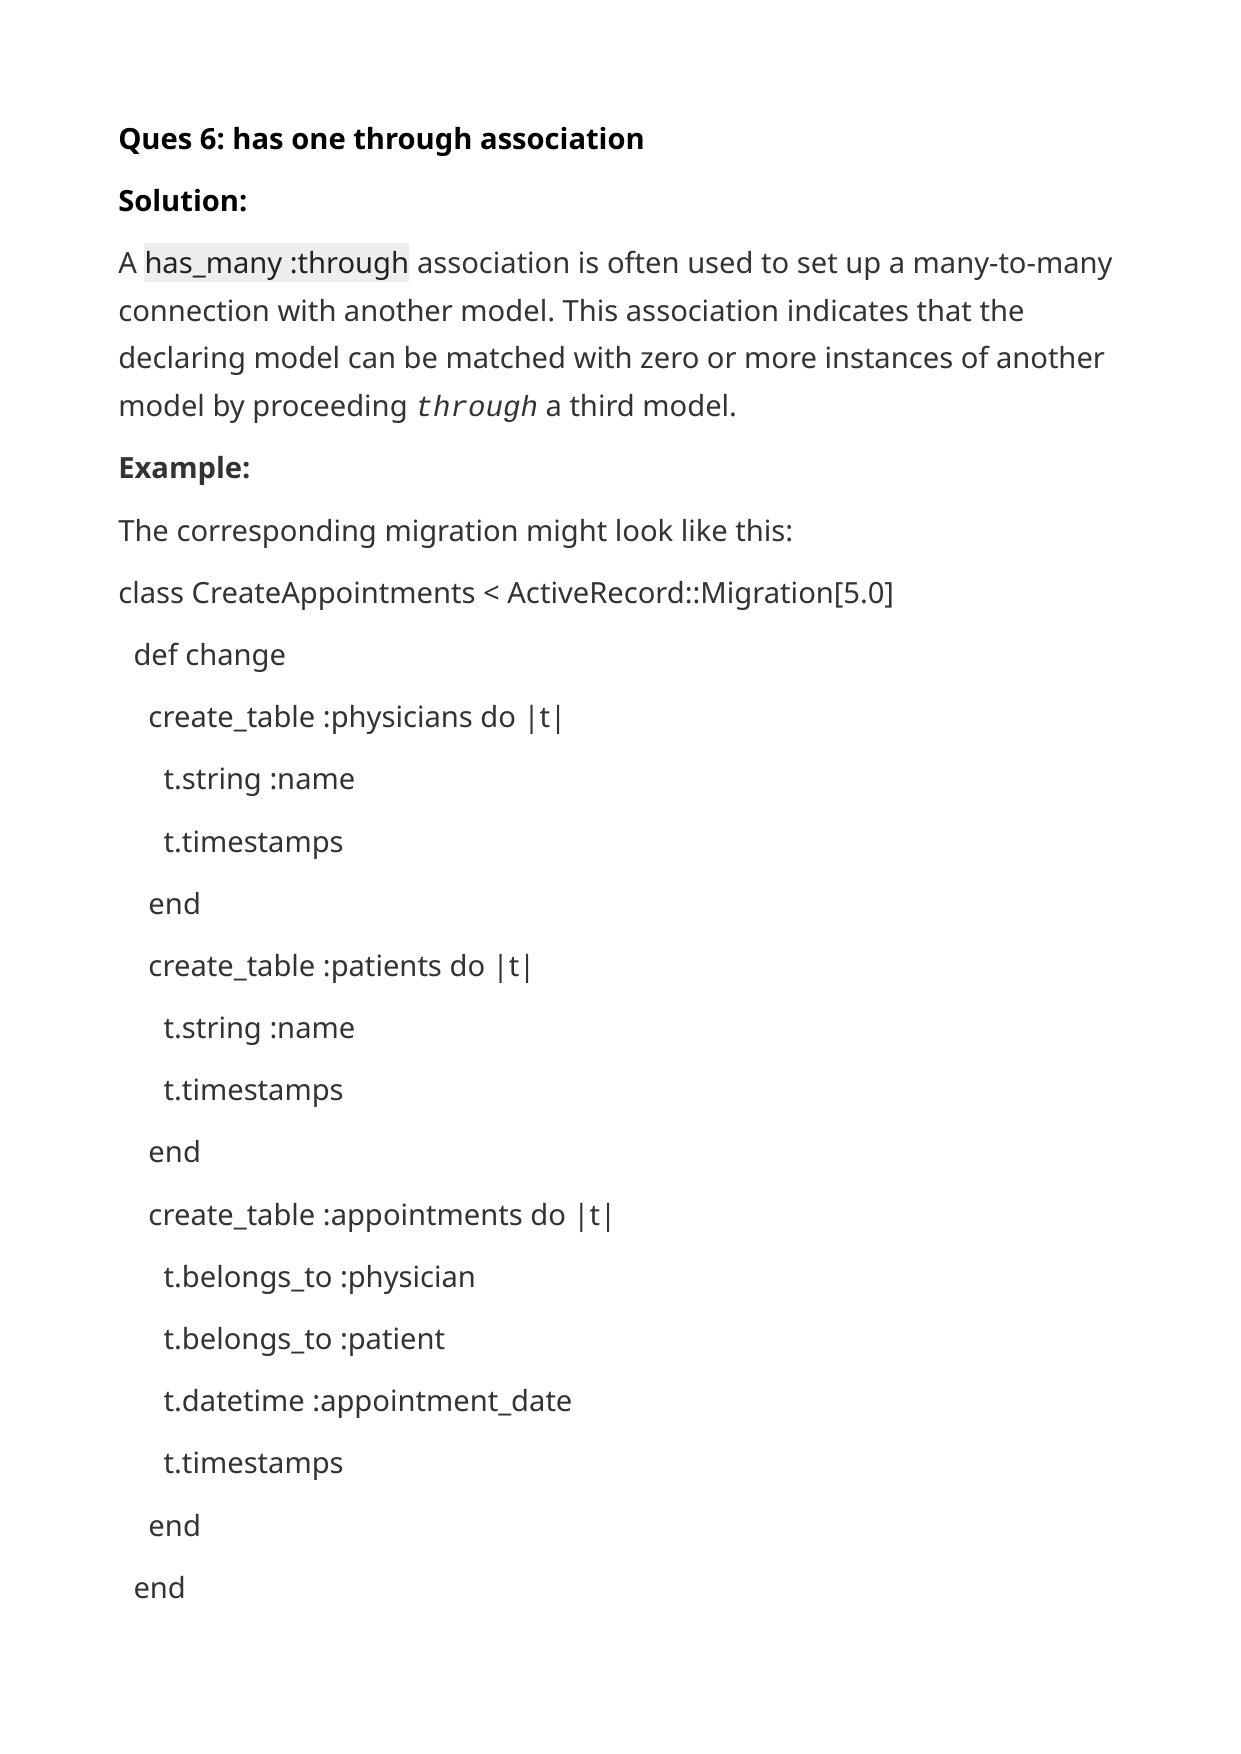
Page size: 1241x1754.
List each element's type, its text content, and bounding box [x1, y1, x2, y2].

text create_table :physicians do |t| [118, 696, 1122, 736]
text end [118, 1567, 1122, 1607]
text end [118, 883, 1122, 923]
text class CreateAppointments < ActiveRecord::Migration[5.0] [118, 572, 1122, 612]
text end [118, 1132, 1122, 1171]
text The corresponding migration might look like this: [118, 510, 1122, 549]
text Solution: [118, 180, 1122, 220]
text t.datetime :appointment_date [118, 1381, 1122, 1420]
text create_table :patients do |t| [118, 945, 1122, 985]
text A has_many :through association is often used to set up a many-to-many connection with another model. This association indicates that the declaring model can be matched with zero or more instances of another model by proceeding through a third model. [118, 242, 1122, 425]
text t.timestamps [118, 1069, 1122, 1109]
text create_table :appointments do |t| [118, 1194, 1122, 1234]
text end [118, 1505, 1122, 1544]
text t.string :name [118, 759, 1122, 798]
text t.timestamps [118, 1443, 1122, 1482]
text Example: [118, 448, 1122, 487]
text t.belongs_to :physician [118, 1256, 1122, 1296]
text t.string :name [118, 1007, 1122, 1047]
text t.belongs_to :patient [118, 1318, 1122, 1358]
text def change [118, 634, 1122, 674]
text t.timestamps [118, 821, 1122, 861]
text Ques 6: has one through association [118, 118, 1122, 158]
